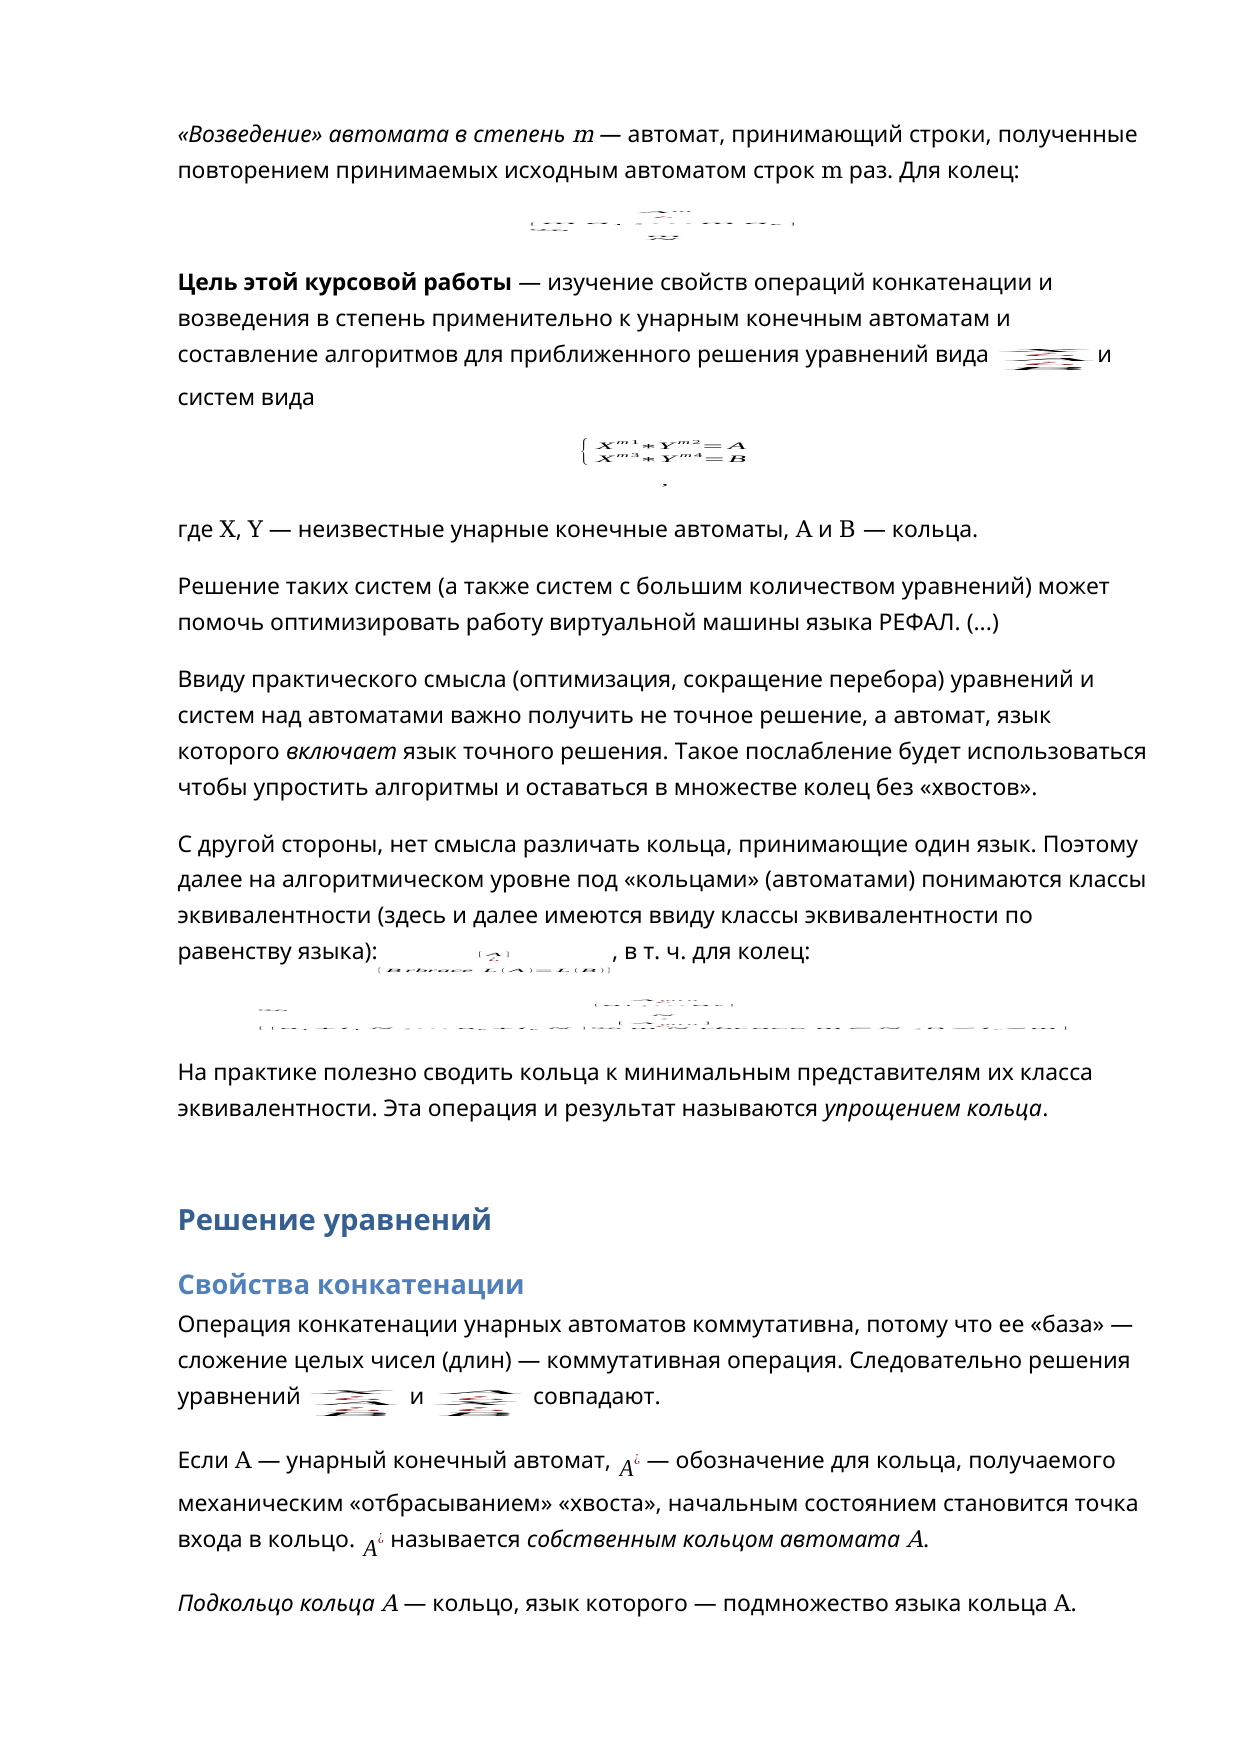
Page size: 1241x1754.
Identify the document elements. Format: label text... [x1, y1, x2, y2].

text Операция конкатенации унарных автоматов коммутативна, потому что ее «база» — сложение целых чисел (длин) — коммутативная операция. Следовательно решения уравнений и совпадают. [177, 1308, 1152, 1418]
text Подкольцо кольца A — кольцо, язык которого — подмножество языка кольца A. [177, 1587, 1152, 1618]
text Ввиду практического смысла (оптимизация, сокращение перебора) уравнений и систем над автоматами важно получить не точное решение, а автомат, язык которого включает язык точного решения. Такое послабление будет использоваться чтобы упростить алгоритмы и оставаться в множестве колец без «хвостов». [177, 663, 1152, 802]
text где X, Y — неизвестные унарные конечные автоматы, A и B — кольца. [177, 513, 1152, 545]
text На практике полезно сводить кольца к минимальным представителям их класса эквивалентности. Эта операция и результат называются упрощением кольца. [177, 1056, 1152, 1123]
text С другой стороны, нет смысла различать кольца, принимающие один язык. Поэтому далее на алгоритмическом уровне под «кольцами» (автоматами) понимаются классы эквивалентности (здесь и далее имеются ввиду классы эквивалентности по равенству языка):, в т. ч. для колец: [177, 827, 1152, 974]
text «Возведение» автомата в степень m — автомат, принимающий строки, полученные повторением принимаемых исходным автоматом строк m раз. Для колец: [177, 118, 1152, 185]
text Решение таких систем (а также систем с большим количеством уравнений) может помочь оптимизировать работу виртуальной машины языка РЕФАЛ. (...) [177, 570, 1152, 637]
subtitle Решение уравнений [177, 1199, 1152, 1238]
subtitle Свойства конкатенации [177, 1265, 1152, 1302]
text Если A — унарный конечный автомат, — обозначение для кольца, получаемого механическим «отбрасыванием» «хвоста», начальным состоянием становится точка входа в кольцо. называется собственным кольцом автомата A. [177, 1444, 1152, 1561]
text Цель этой курсовой работы — изучение свойств операций конкатенации и возведения в степень применительно к унарным конечным автоматам и составление алгоритмов для приближенного решения уравнений вида и систем вида [177, 266, 1152, 412]
